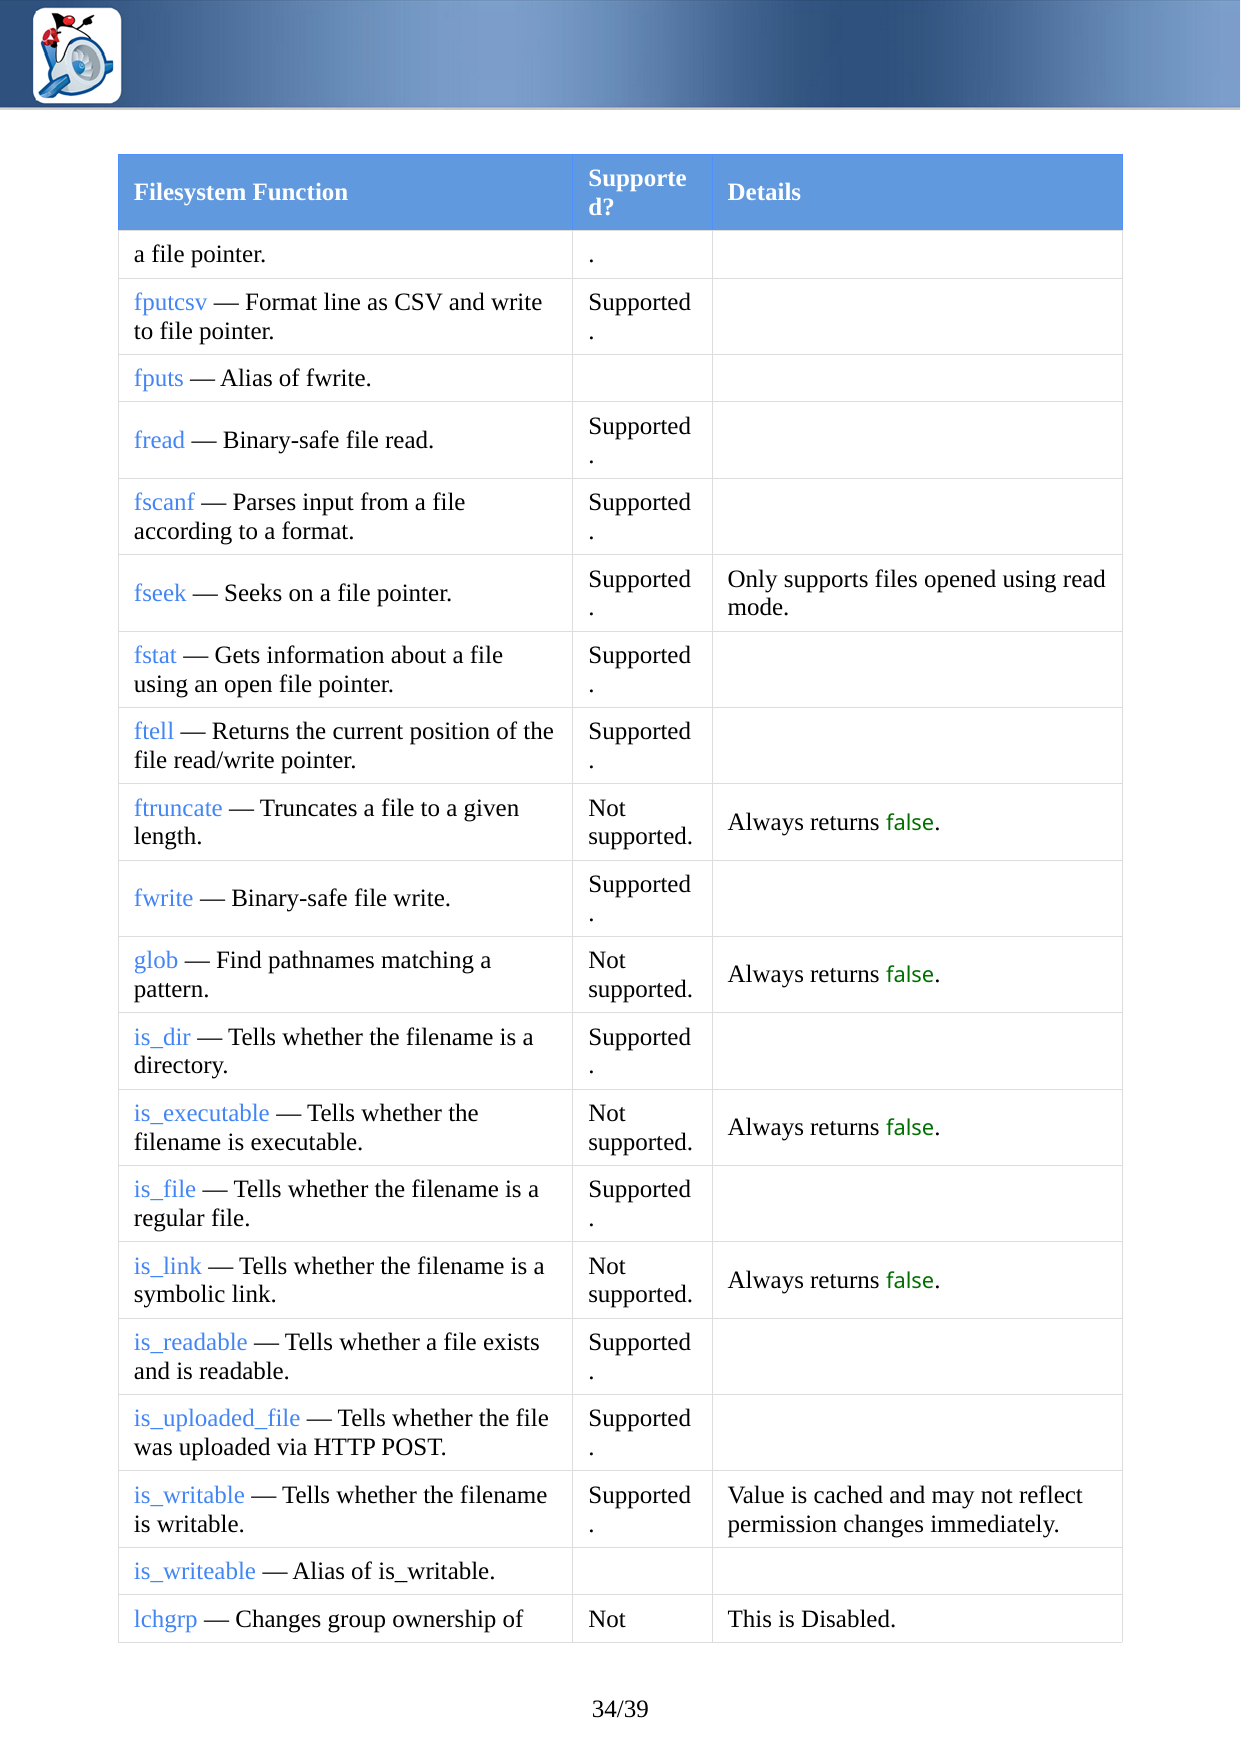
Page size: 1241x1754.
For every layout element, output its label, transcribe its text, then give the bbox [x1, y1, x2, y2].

table_cell Supported. [573, 861, 712, 936]
table_cell [713, 1319, 1122, 1394]
table_cell is_uploaded_file — Tells whether the file was uploaded via HTTP POST. [119, 1395, 572, 1470]
table_cell Supported. [573, 479, 712, 554]
table_cell Supported. [573, 555, 712, 631]
table_cell is_readable — Tells whether a file exists and is readable. [119, 1319, 572, 1394]
table_cell Supported. [573, 402, 712, 478]
table_cell fwrite — Binary-safe file write. [119, 861, 572, 936]
table_cell [573, 1548, 712, 1594]
table_cell [713, 231, 1122, 277]
table_cell is_dir — Tells whether the filename is a directory. [119, 1013, 572, 1089]
table_header Filesystem Function [119, 155, 572, 230]
table_cell Not supported. [573, 784, 712, 859]
table_cell Not supported. [573, 937, 712, 1012]
table_cell [713, 861, 1122, 936]
table_cell [713, 1548, 1122, 1594]
table_cell Supported. [573, 1013, 712, 1089]
table_cell is_executable — Tells whether the filename is executable. [119, 1090, 572, 1165]
table_cell fscanf — Parses input from a file according to a format. [119, 479, 572, 554]
table_cell Supported. [573, 1395, 712, 1470]
table_cell Only supports files opened using read mode. [713, 555, 1122, 631]
table_cell Always returns false. [713, 1242, 1122, 1318]
table_cell fseek — Seeks on a file pointer. [119, 555, 572, 631]
table_header Supported? [573, 155, 712, 230]
table_cell [713, 1013, 1122, 1089]
table_cell Not [573, 1595, 712, 1642]
table_cell This is Disabled. [713, 1595, 1122, 1642]
table_cell lchgrp — Changes group ownership of [119, 1595, 572, 1642]
table_cell fread — Binary-safe file read. [119, 402, 572, 478]
table_cell [713, 632, 1122, 707]
table_cell Supported. [573, 1166, 712, 1241]
table_cell is_writeable — Alias of is_writable. [119, 1548, 572, 1594]
table_cell Supported. [573, 1471, 712, 1547]
table_cell ftell — Returns the current position of the file read/write pointer. [119, 708, 572, 783]
picture [0, 0, 1241, 110]
table_cell [713, 708, 1122, 783]
table_cell is_writable — Tells whether the filename is writable. [119, 1471, 572, 1547]
table_cell is_file — Tells whether the filename is a regular file. [119, 1166, 572, 1241]
table_header Details [713, 155, 1122, 230]
table_cell [713, 279, 1122, 354]
table_cell Supported. [573, 1319, 712, 1394]
table_cell fputcsv — Format line as CSV and write to file pointer. [119, 279, 572, 354]
table_cell ftruncate — Truncates a file to a given length. [119, 784, 572, 859]
table_cell [713, 1395, 1122, 1470]
table_cell glob — Find pathnames matching a pattern. [119, 937, 572, 1012]
table_cell [713, 402, 1122, 478]
table_cell Supported. [573, 279, 712, 354]
table_cell Always returns false. [713, 1090, 1122, 1165]
table_cell Supported. [573, 632, 712, 707]
table_cell [573, 355, 712, 401]
table_cell . [573, 231, 712, 277]
table_cell Supported. [573, 708, 712, 783]
table_cell a file pointer. [119, 231, 572, 277]
table_cell [713, 1166, 1122, 1241]
table_cell fputs — Alias of fwrite. [119, 355, 572, 401]
table_cell Value is cached and may not reflect permission changes immediately. [713, 1471, 1122, 1547]
table_cell fstat — Gets information about a file using an open file pointer. [119, 632, 572, 707]
table_cell [713, 355, 1122, 401]
table_cell Always returns false. [713, 784, 1122, 859]
table_cell Always returns false. [713, 937, 1122, 1012]
table_cell [713, 479, 1122, 554]
table_cell Not supported. [573, 1090, 712, 1165]
table_cell Not supported. [573, 1242, 712, 1318]
table_cell is_link — Tells whether the filename is a symbolic link. [119, 1242, 572, 1318]
